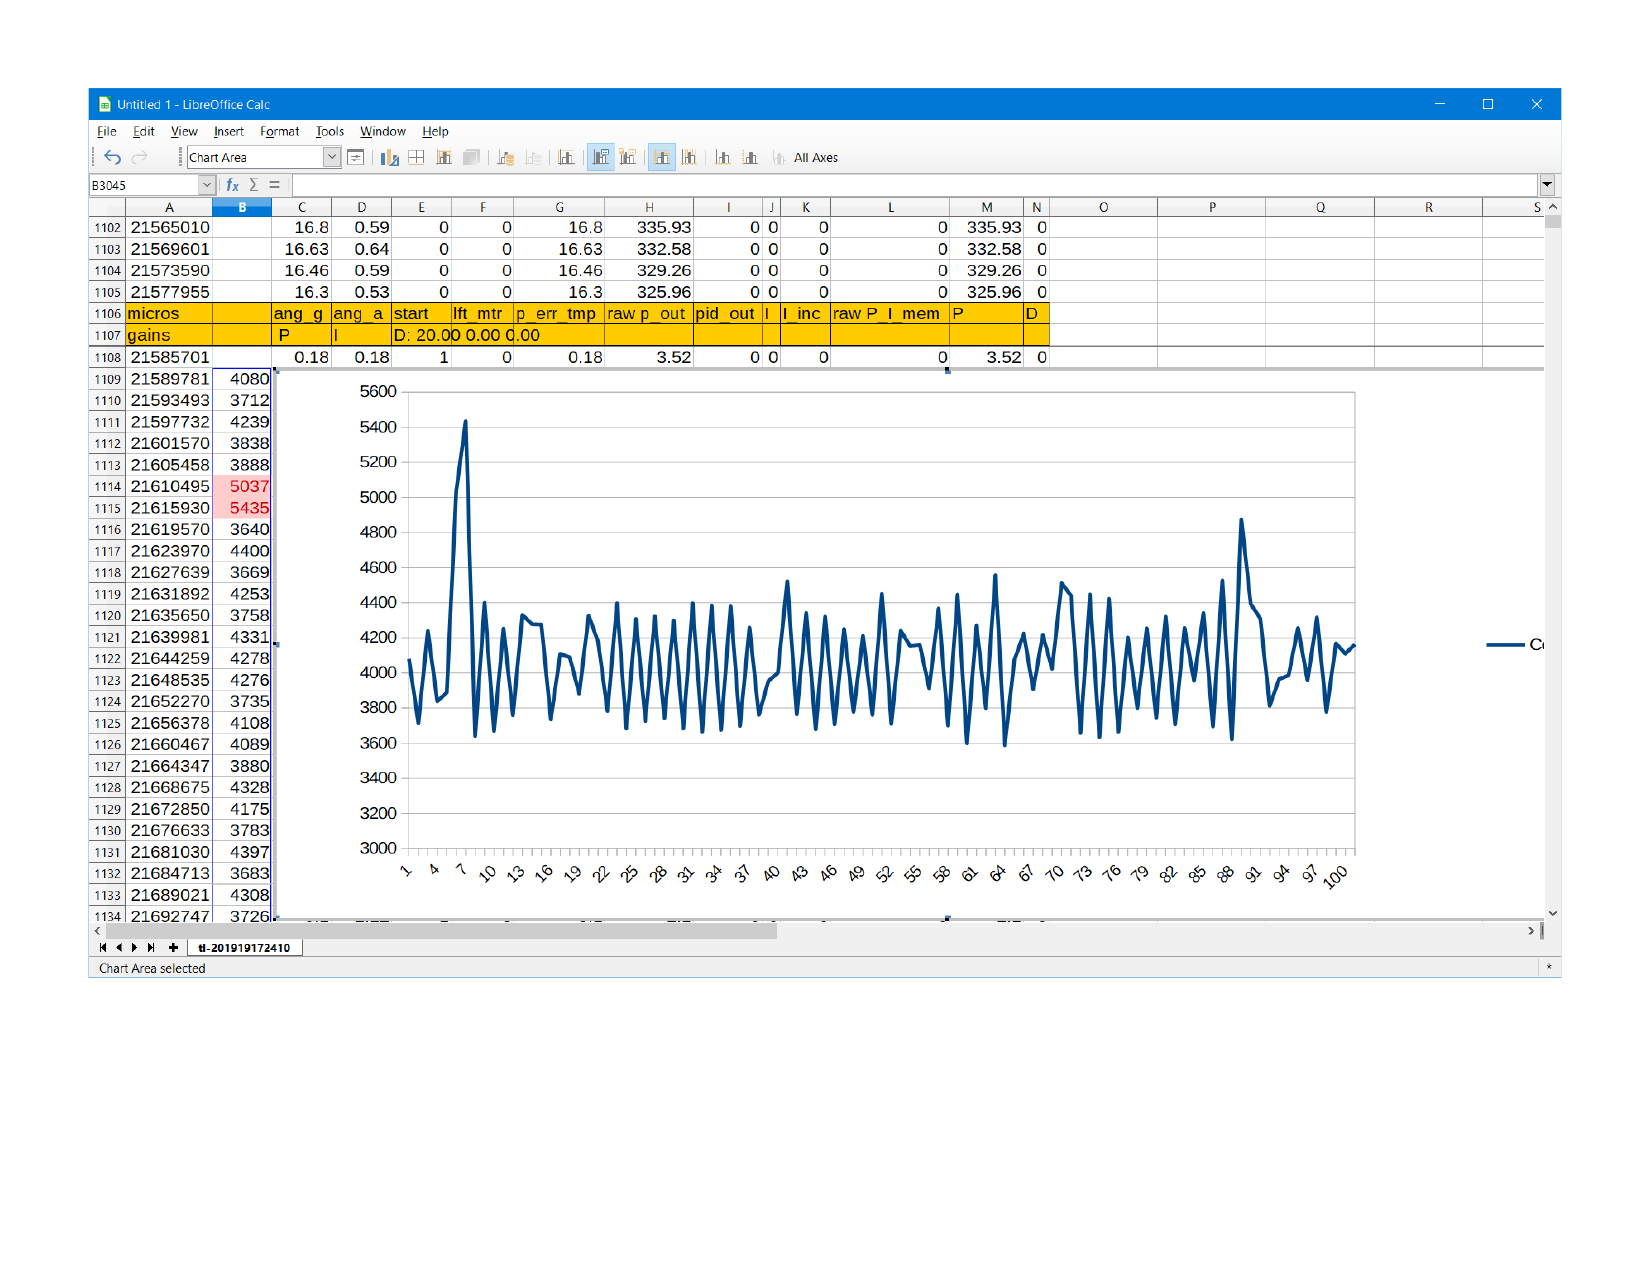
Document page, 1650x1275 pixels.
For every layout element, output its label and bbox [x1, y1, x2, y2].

picture [88, 88, 1562, 978]
